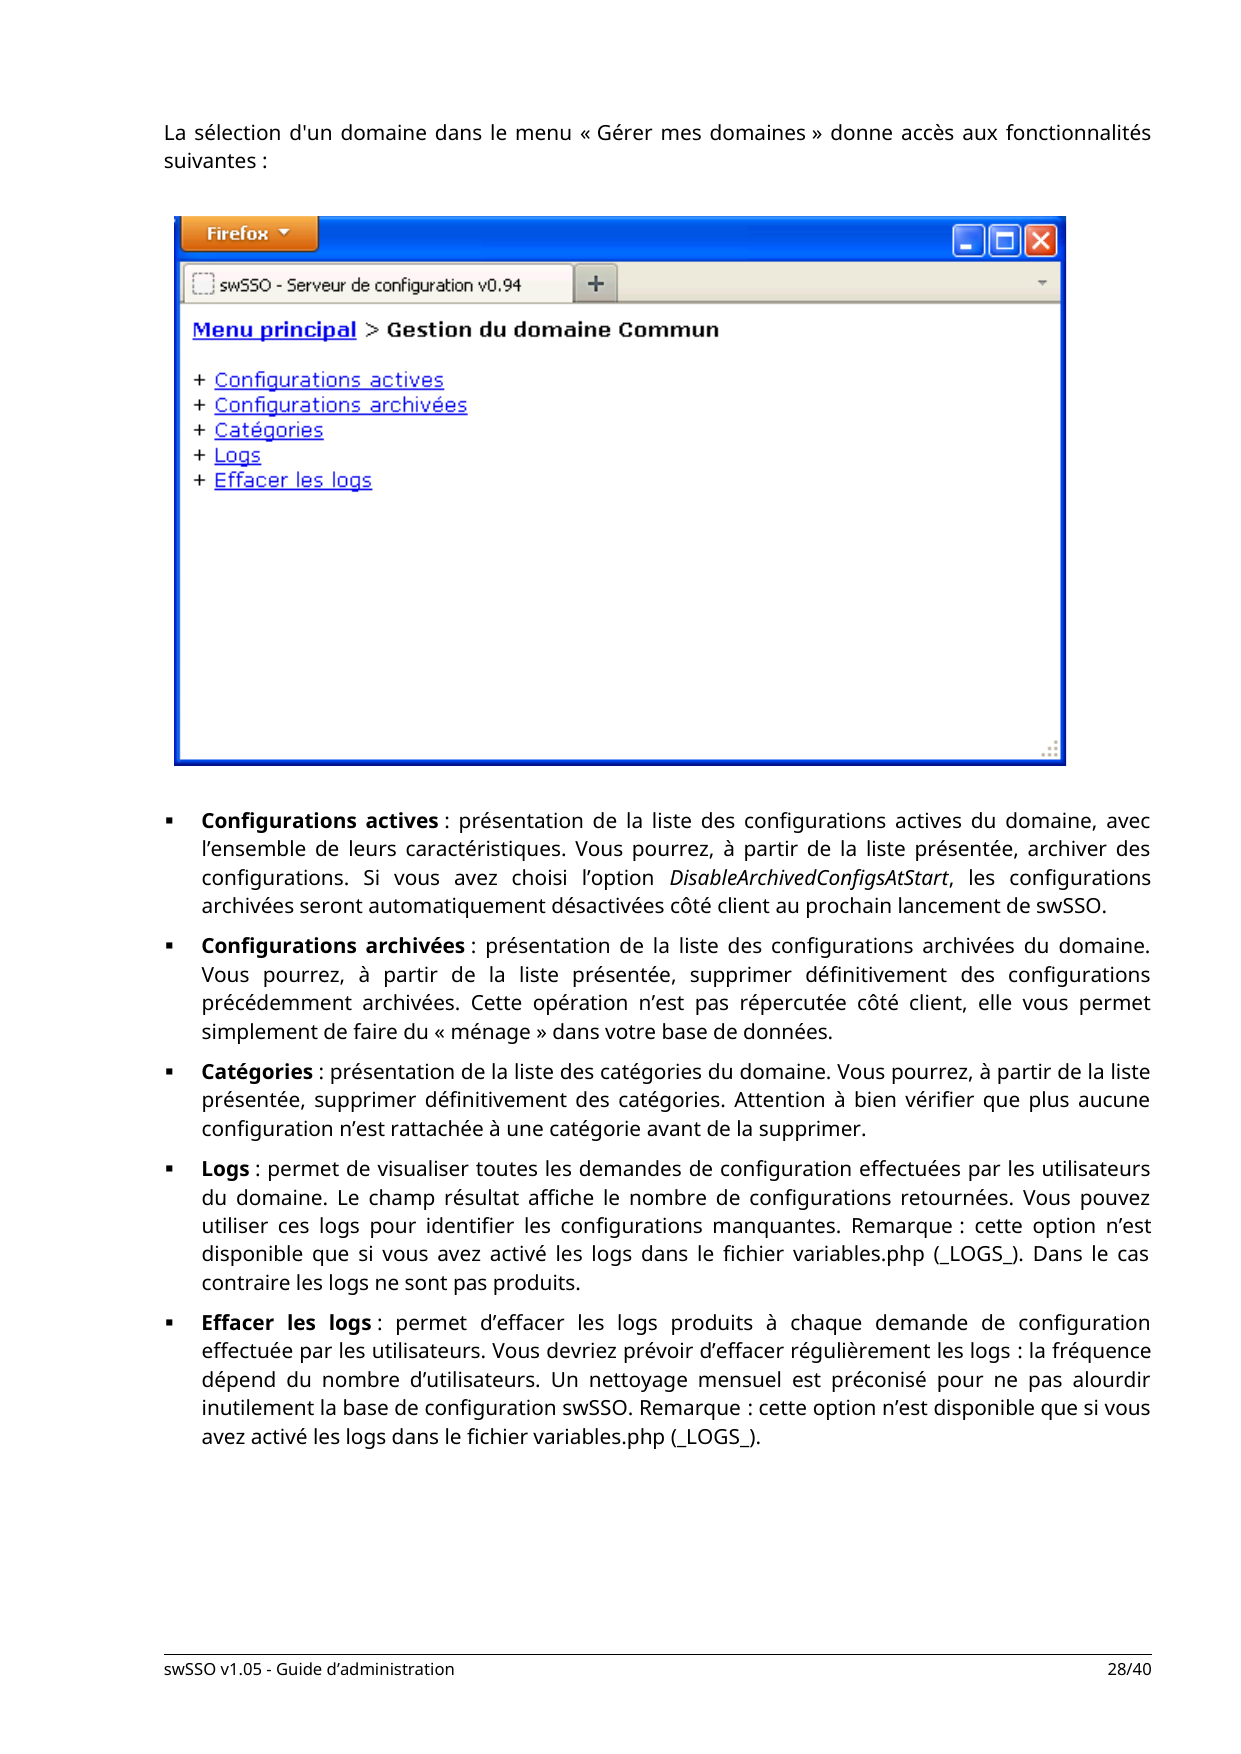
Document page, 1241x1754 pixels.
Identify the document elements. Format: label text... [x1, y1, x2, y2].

list Catégories : présentation de la liste des catégories du domaine. Vous pourrez, à partir de la liste présentée, supprimer définitivement des catégories. Attention à bien vérifier que plus aucune configuration n’est rattachée à une catégorie avant de la supprimer. [164, 1057, 1152, 1142]
list Configurations actives : présentation de la liste des configurations actives du domaine, avec l’ensemble de leurs caractéristiques. Vous pourrez, à partir de la liste présentée, archiver des configurations. Si vous avez choisi l’option DisableArchivedConfigsAtStart, les configurations archivées seront automatiquement désactivées côté client au prochain lancement de swSSO. [164, 806, 1152, 920]
picture [174, 216, 1067, 766]
list Logs : permet de visualiser toutes les demandes de configuration effectuées par les utilisateurs du domaine. Le champ résultat affiche le nombre de configurations retournées. Vous pouvez utiliser ces logs pour identifier les configurations manquantes. Remarque : cette option n’est disponible que si vous avez activé les logs dans le fichier variables.php (_LOGS_). Dans le cas contraire les logs ne sont pas produits. [164, 1154, 1152, 1296]
list Configurations archivées : présentation de la liste des configurations archivées du domaine. Vous pourrez, à partir de la liste présentée, supprimer définitivement des configurations précédemment archivées. Cette opération n’est pas répercutée côté client, elle vous permet simplement de faire du « ménage » dans votre base de données. [164, 932, 1152, 1045]
list Effacer les logs : permet d’effacer les logs produits à chaque demande de configuration effectuée par les utilisateurs. Vous devriez prévoir d’effacer régulièrement les logs : la fréquence dépend du nombre d’utilisateurs. Un nettoyage mensuel est préconisé pour ne pas alourdir inutilement la base de configuration swSSO. Remarque : cette option n’est disponible que si vous avez activé les logs dans le fichier variables.php (_LOGS_). [164, 1308, 1152, 1450]
text La sélection d'un domaine dans le menu « Gérer mes domaines » donne accès aux fonctionnalités suivantes : [164, 118, 1152, 175]
